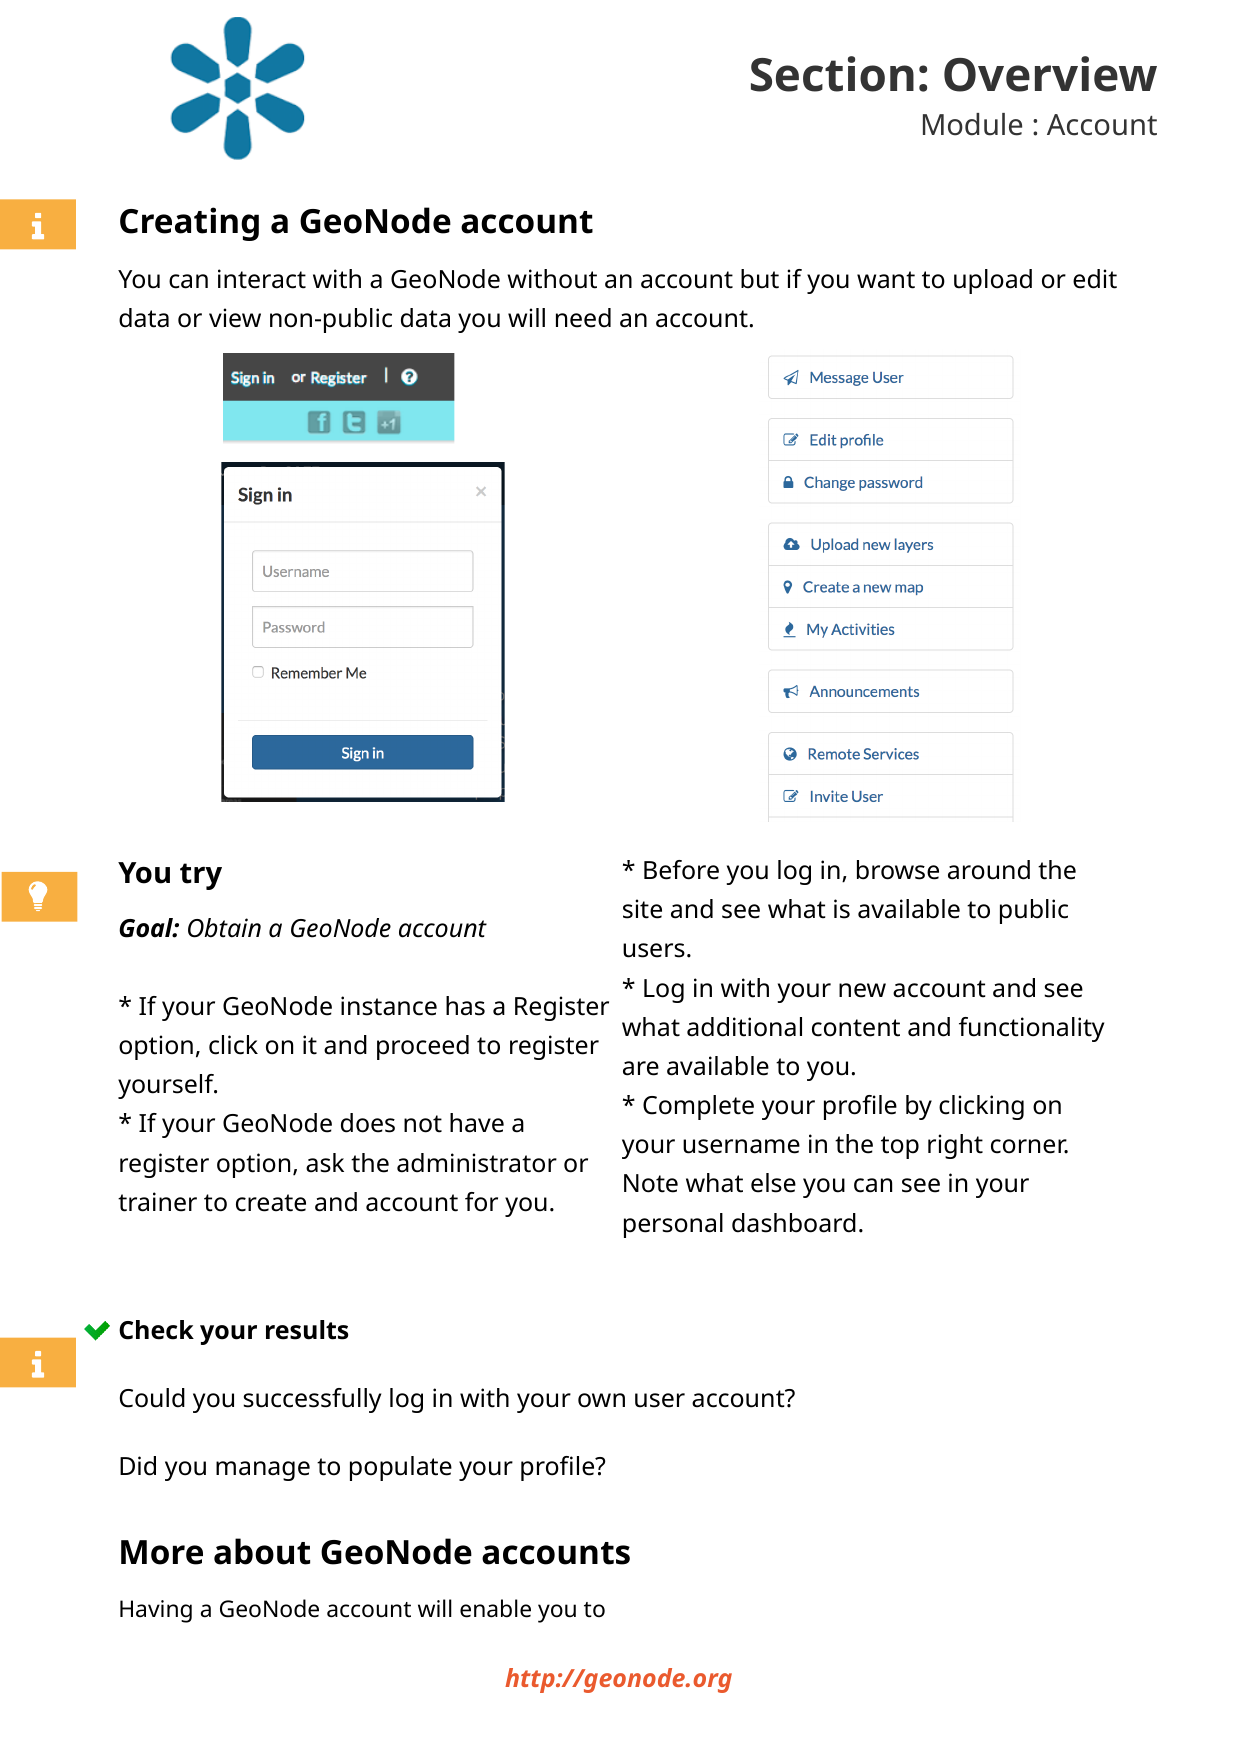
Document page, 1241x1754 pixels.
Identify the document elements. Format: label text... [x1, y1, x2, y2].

text * If your GeoNode instance has a Register option, click on it and proceed to register yourself. [118, 988, 619, 1101]
text You try [118, 853, 619, 892]
text Having a GeoNode account will enable you to [118, 1593, 1122, 1624]
text * If your GeoNode does not have a register option, ask the administrator or trainer to create and account for you. [118, 1106, 619, 1218]
picture [758, 349, 1021, 822]
picture [221, 462, 505, 802]
text * Before you log in, browse around the site and see what is available to public users. [622, 853, 1122, 965]
text Goal: Obtain a GeoNode account [118, 910, 619, 944]
picture [223, 353, 455, 444]
text You can interact with a GeoNode without an account but if you want to upload or edit data or view non-public data you will need an account. [118, 262, 1122, 335]
text Could you successfully log in with your own user account? [118, 1381, 1122, 1415]
subtitle Creating a GeoNode account [118, 198, 1122, 243]
text * Complete your profile by clicking on your username in the top right corner. Note what else you can see in your personal dashboard. [622, 1088, 1122, 1239]
text Did you manage to populate your profile? [118, 1449, 1122, 1517]
text Check your results [118, 1313, 1122, 1347]
subtitle More about GeoNode accounts [118, 1529, 1122, 1574]
picture [166, 17, 309, 160]
text * Log in with your new account and see what additional content and functionality are available to you. [622, 970, 1122, 1083]
